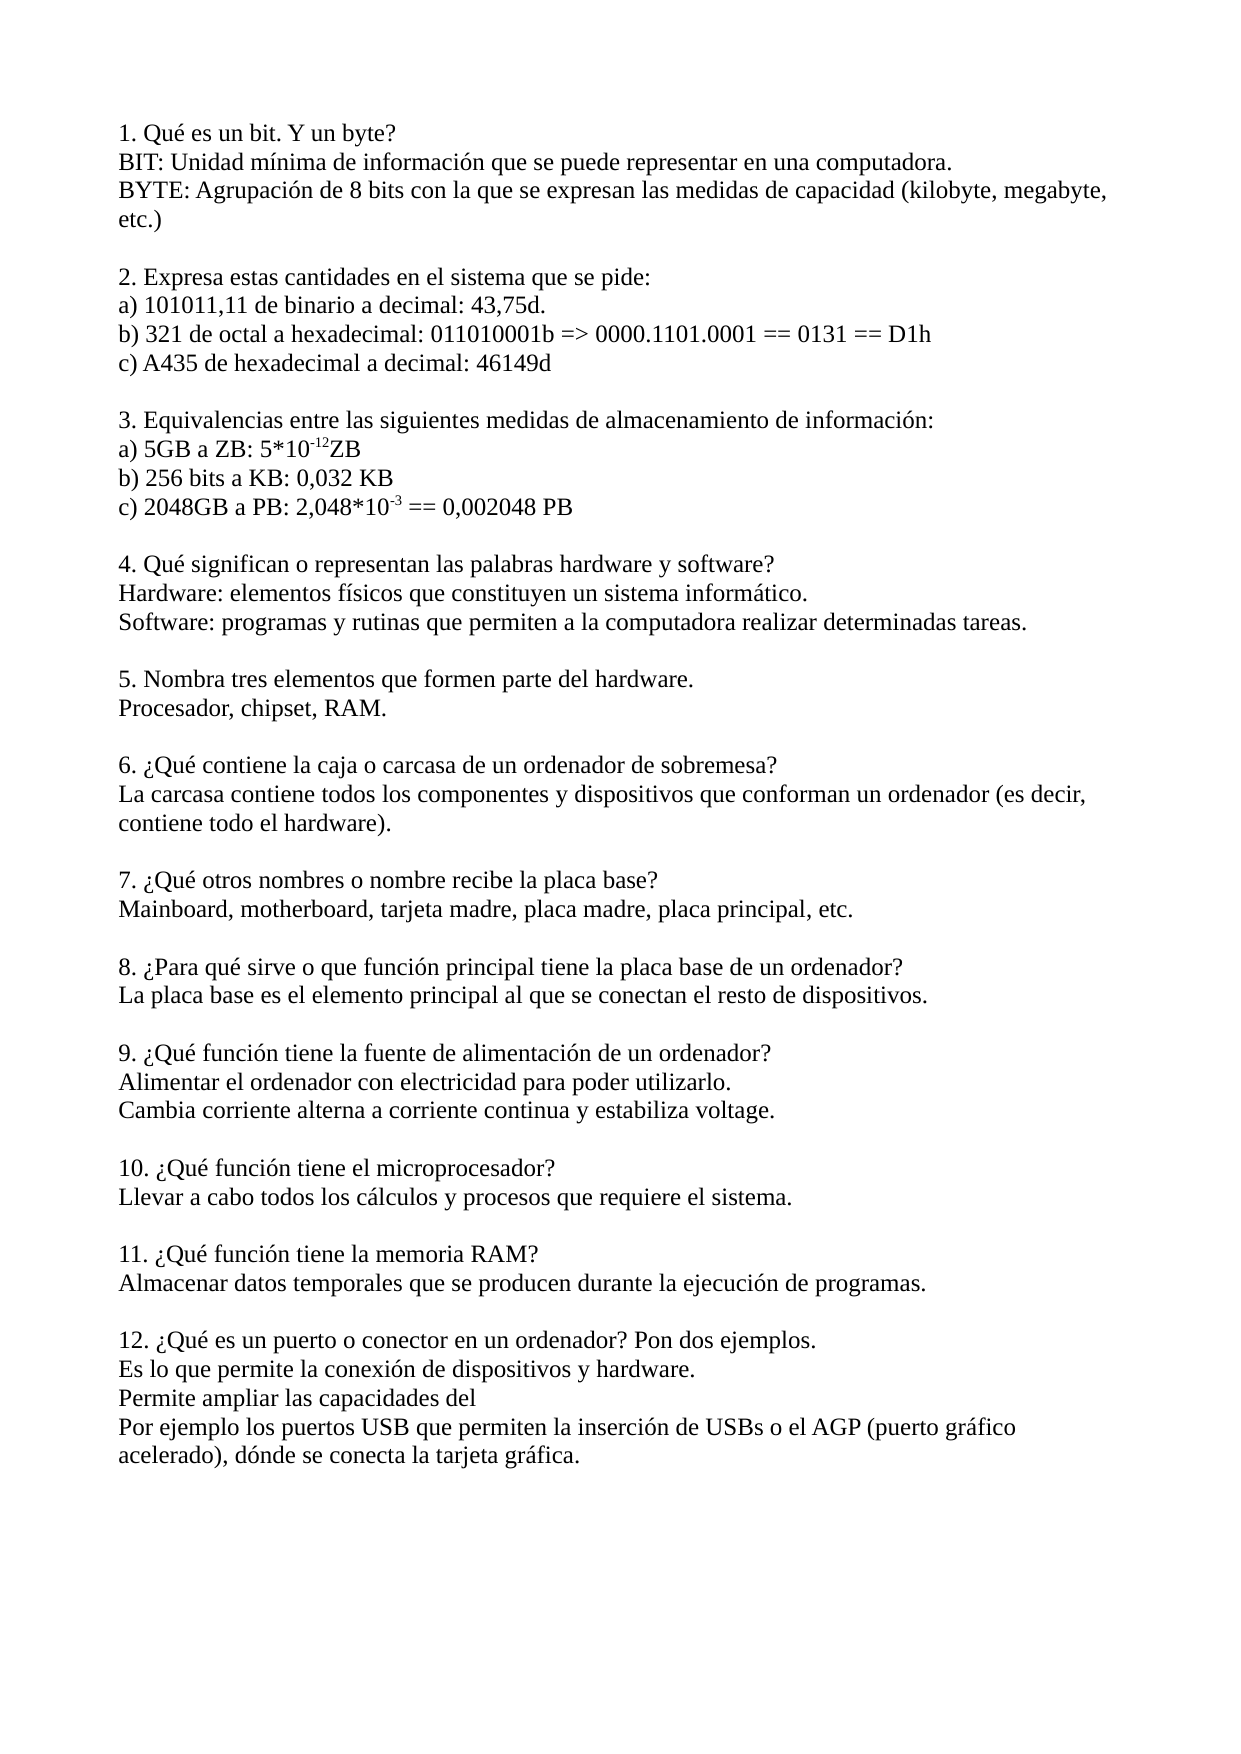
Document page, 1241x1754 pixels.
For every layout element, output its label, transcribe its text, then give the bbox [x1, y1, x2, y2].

text c) A435 de hexadecimal a decimal: 46149d [118, 348, 1122, 377]
text 6. ¿Qué contiene la caja o carcasa de un ordenador de sobremesa? [118, 751, 1122, 779]
text BYTE: Agrupación de 8 bits con la que se expresan las medidas de capacidad (kilobyte, megabyte, etc.) [118, 176, 1122, 233]
text c) 2048GB a PB: 2,048*10-3 == 0,002048 PB [118, 492, 1122, 521]
text 2. Expresa estas cantidades en el sistema que se pide: [118, 262, 1122, 291]
text Mainboard, motherboard, tarjeta madre, placa madre, placa principal, etc. [118, 894, 1122, 923]
text La carcasa contiene todos los componentes y dispositivos que conforman un ordenador (es decir, contiene todo el hardware). [118, 779, 1122, 837]
text 12. ¿Qué es un puerto o conector en un ordenador? Pon dos ejemplos. [118, 1326, 1122, 1354]
text 10. ¿Qué función tiene el microprocesador? [118, 1153, 1122, 1182]
text Software: programas y rutinas que permiten a la computadora realizar determinadas tareas. [118, 607, 1122, 636]
text 5. Nombra tres elementos que formen parte del hardware. [118, 664, 1122, 693]
text 9. ¿Qué función tiene la fuente de alimentación de un ordenador? [118, 1038, 1122, 1067]
text Hardware: elementos físicos que constituyen un sistema informático. [118, 578, 1122, 607]
text BIT: Unidad mínima de información que se puede representar en una computadora. [118, 147, 1122, 176]
text 4. Qué significan o representan las palabras hardware y software? [118, 549, 1122, 578]
text Cambia corriente alterna a corriente continua y estabiliza voltage. [118, 1096, 1122, 1124]
text Procesador, chipset, RAM. [118, 693, 1122, 722]
text Llevar a cabo todos los cálculos y procesos que requiere el sistema. [118, 1182, 1122, 1211]
text 11. ¿Qué función tiene la memoria RAM? [118, 1239, 1122, 1268]
text Almacenar datos temporales que se producen durante la ejecución de programas. [118, 1268, 1122, 1297]
text Es lo que permite la conexión de dispositivos y hardware. [118, 1354, 1122, 1383]
text Por ejemplo los puertos USB que permiten la inserción de USBs o el AGP (puerto gráfico acelerado), dónde se conecta la tarjeta gráfica. [118, 1412, 1122, 1469]
text 8. ¿Para qué sirve o que función principal tiene la placa base de un ordenador? [118, 952, 1122, 981]
text La placa base es el elemento principal al que se conectan el resto de dispositivos. [118, 981, 1122, 1009]
text Alimentar el ordenador con electricidad para poder utilizarlo. [118, 1067, 1122, 1096]
text 3. Equivalencias entre las siguientes medidas de almacenamiento de información: [118, 406, 1122, 434]
text Permite ampliar las capacidades del [118, 1383, 1122, 1412]
text b) 256 bits a KB: 0,032 KB [118, 463, 1122, 492]
text 1. Qué es un bit. Y un byte? [118, 118, 1122, 147]
text a) 101011,11 de binario a decimal: 43,75d. [118, 291, 1122, 319]
text 7. ¿Qué otros nombres o nombre recibe la placa base? [118, 866, 1122, 894]
text a) 5GB a ZB: 5*10-12ZB [118, 434, 1122, 463]
text b) 321 de octal a hexadecimal: 011010001b => 0000.1101.0001 == 0131 == D1h [118, 319, 1122, 348]
